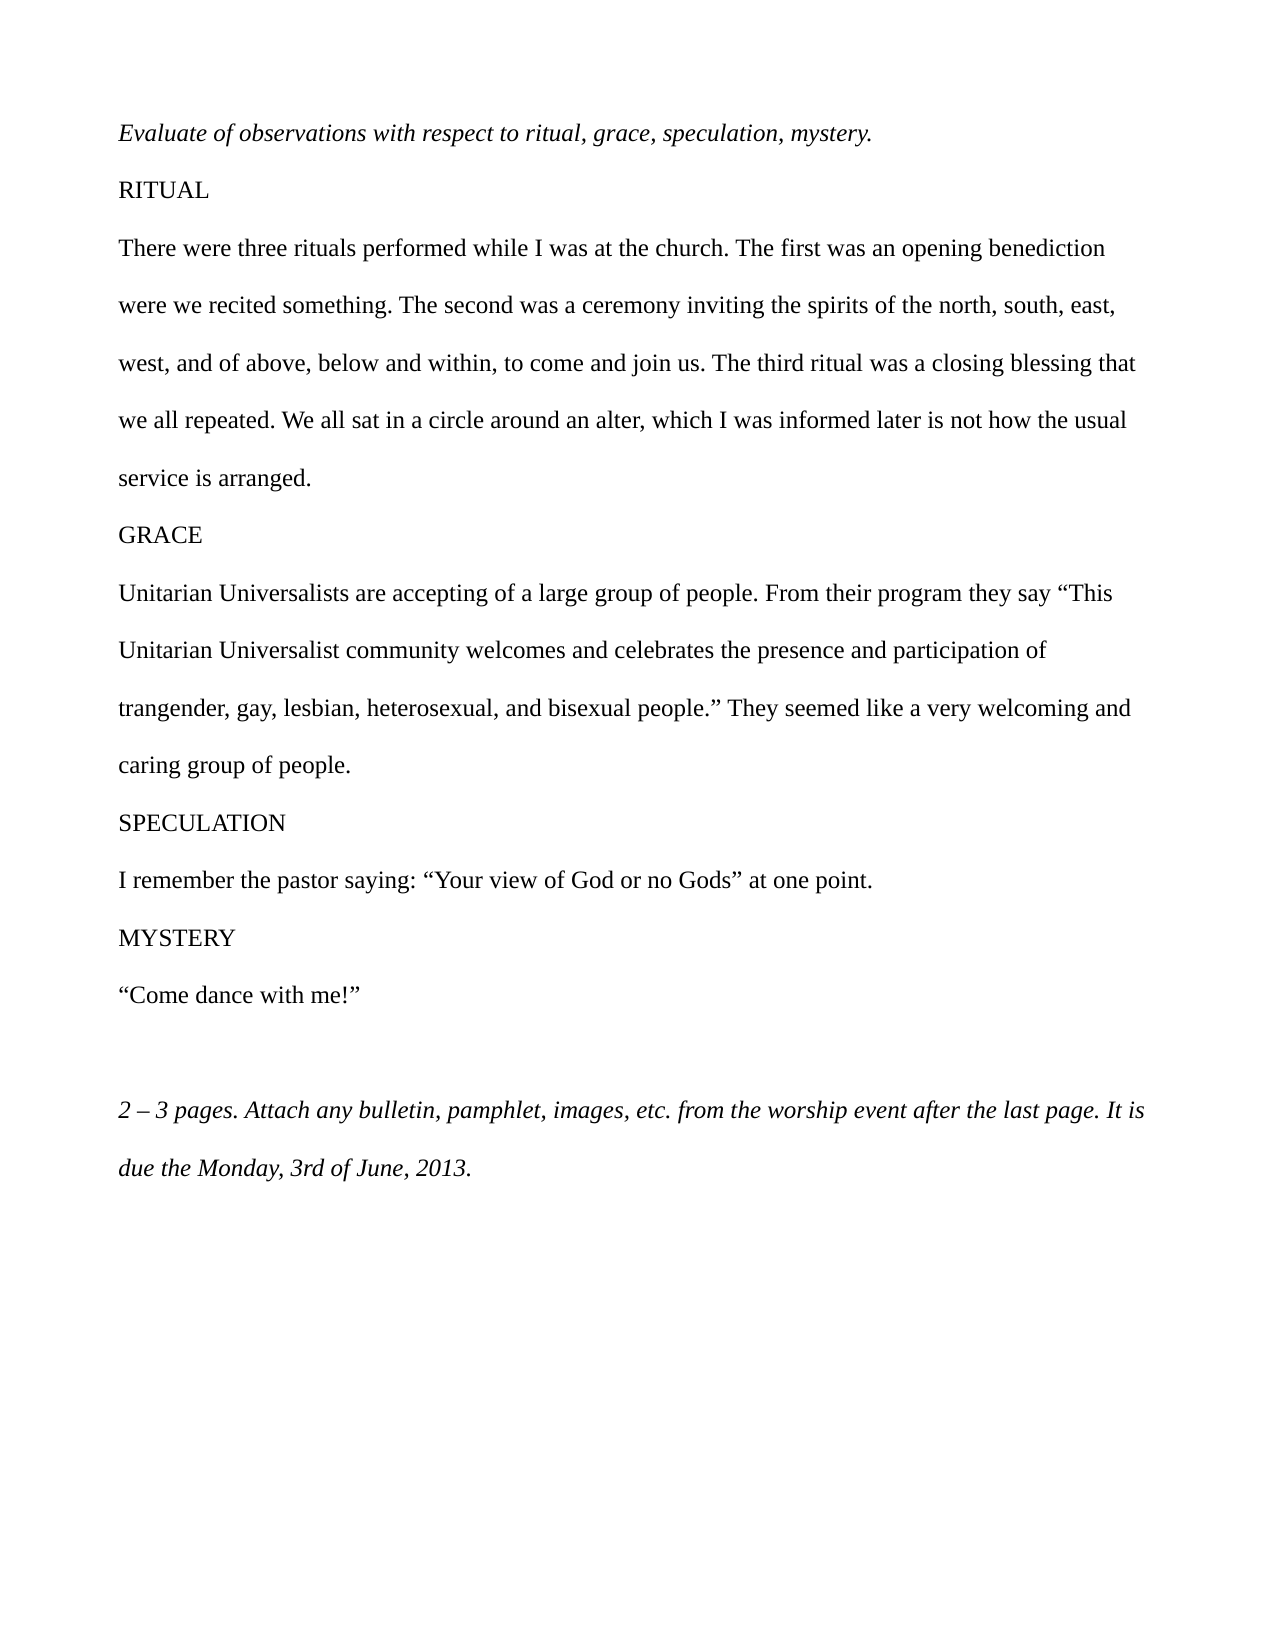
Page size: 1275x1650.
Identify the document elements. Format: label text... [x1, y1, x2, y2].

text RITUAL [118, 176, 1157, 204]
text GRACE [118, 521, 1157, 549]
text “Come dance with me!” [118, 981, 1157, 1009]
text 2 – 3 pages. Attach any bulletin, pamphlet, images, etc. from the worship event after the last page. It is due the Monday, 3rd of June, 2013. [118, 1096, 1157, 1182]
text I remember the pastor saying: “Your view of God or no Gods” at one point. [118, 866, 1157, 894]
text Evaluate of observations with respect to ritual, grace, speculation, mystery. [118, 118, 1157, 147]
text There were three rituals performed while I was at the church. The first was an opening benediction were we recited something. The second was a ceremony inviting the spirits of the north, south, east, west, and of above, below and within, to come and join us. The third ritual was a closing blessing that we all repeated. We all sat in a circle around an alter, which I was informed later is not how the usual service is arranged. [118, 233, 1157, 492]
text MYSTERY [118, 923, 1157, 952]
text Unitarian Universalists are accepting of a large group of people. From their program they say “This Unitarian Universalist community welcomes and celebrates the presence and participation of trangender, gay, lesbian, heterosexual, and bisexual people.” They seemed like a very welcoming and caring group of people. [118, 578, 1157, 779]
text SPECULATION [118, 808, 1157, 837]
